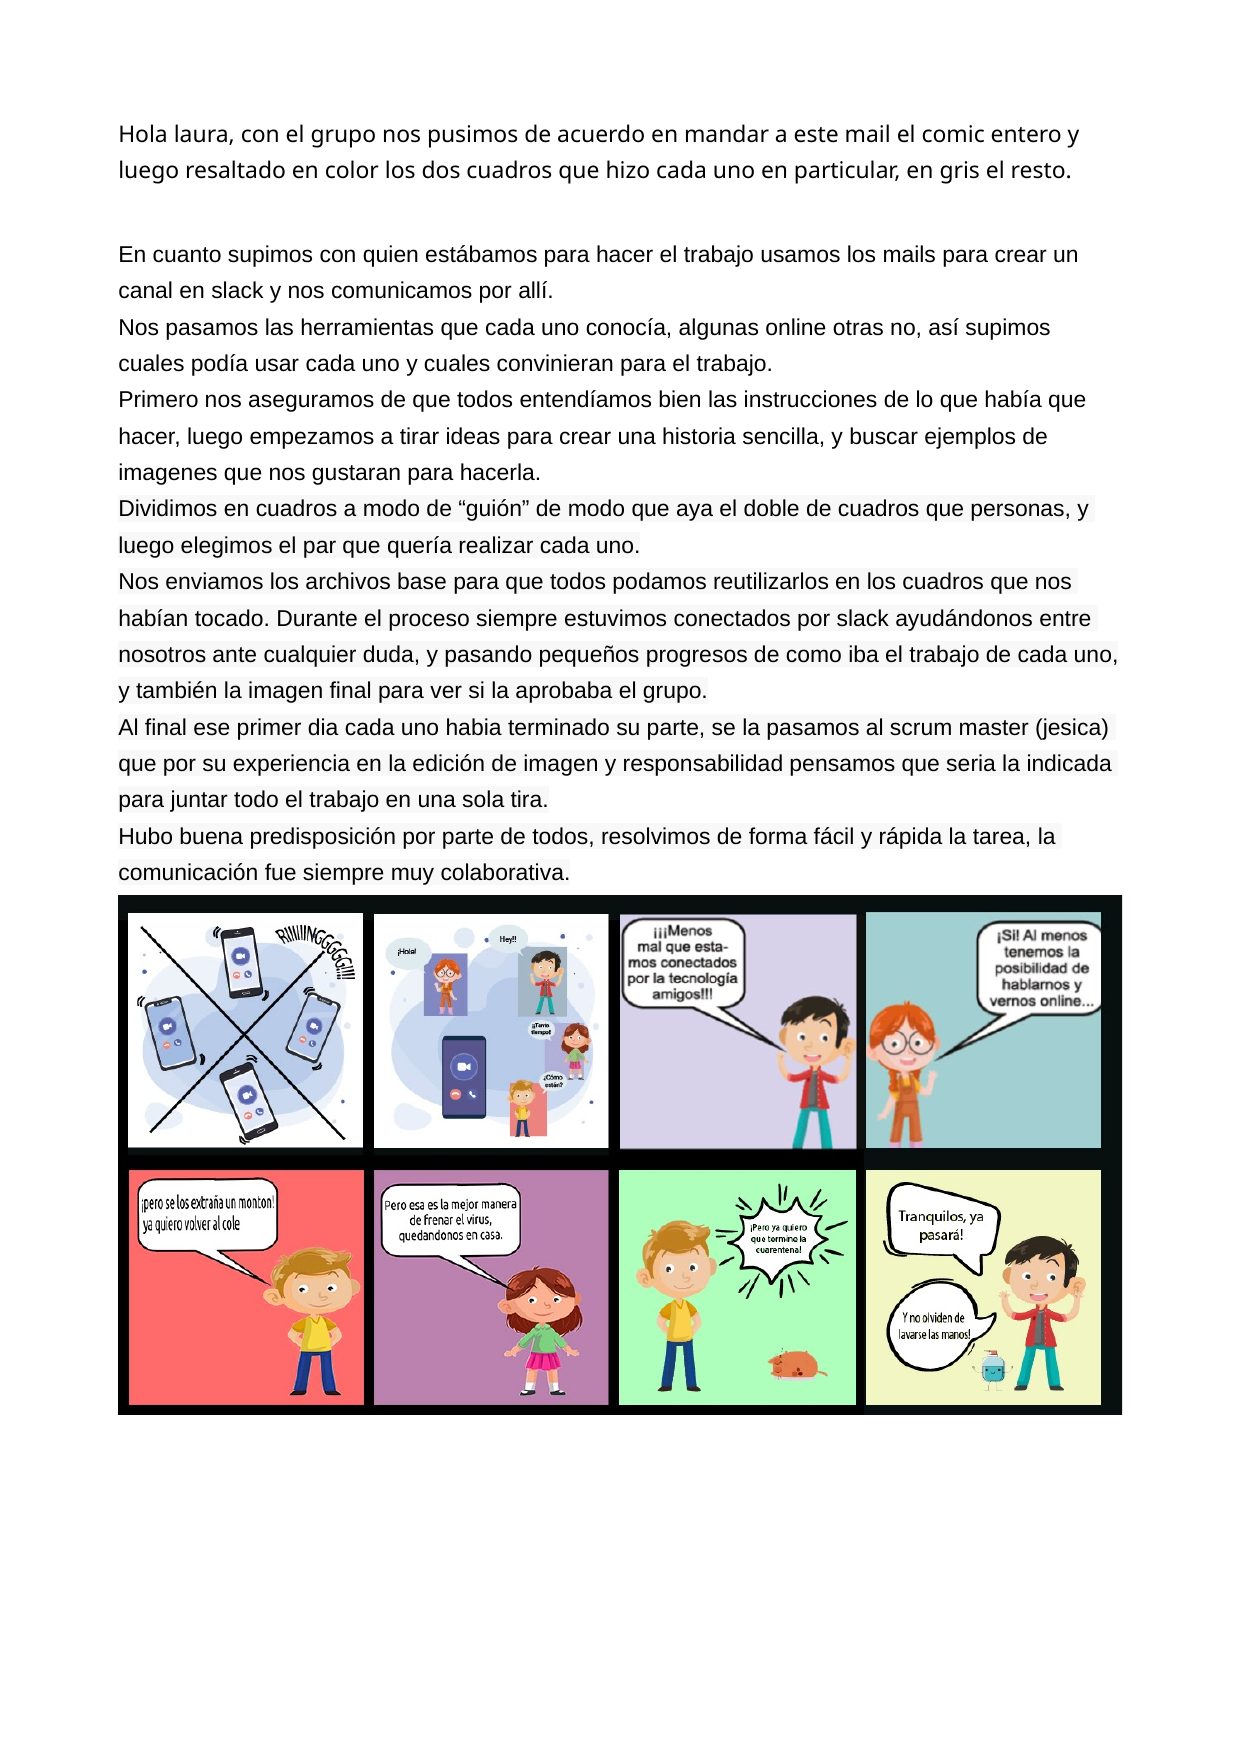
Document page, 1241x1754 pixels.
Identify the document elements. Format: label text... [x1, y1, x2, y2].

text Hubo buena predisposición por parte de todos, resolvimos de forma fácil y rápida la tarea, la comunicación fue siempre muy colaborativa. [118, 823, 1122, 885]
text Primero nos aseguramos de que todos entendíamos bien las instrucciones de lo que había que hacer, luego empezamos a tirar ideas para crear una historia sencilla, y buscar ejemplos de imagenes que nos gustaran para hacerla. [118, 386, 1122, 485]
text Nos enviamos los archivos base para que todos podamos reutilizarlos en los cuadros que nos habían tocado. Durante el proceso siempre estuvimos conectados por slack ayudándonos entre nosotros ante cualquier duda, y pasando pequeños progresos de como iba el trabajo de cada uno, y también la imagen final para ver si la aprobaba el grupo. [118, 568, 1122, 704]
picture [118, 895, 1123, 1415]
text Nos pasamos las herramientas que cada uno conocía, algunas online otras no, así supimos cuales podía usar cada uno y cuales convinieran para el trabajo. [118, 314, 1122, 376]
text Al final ese primer dia cada uno habia terminado su parte, se la pasamos al scrum master (jesica) que por su experiencia en la edición de imagen y responsabilidad pensamos que seria la indicada para juntar todo el trabajo en una sola tira. [118, 714, 1122, 813]
text En cuanto supimos con quien estábamos para hacer el trabajo usamos los mails para crear un canal en slack y nos comunicamos por allí. [118, 241, 1122, 304]
text Hola laura, con el grupo nos pusimos de acuerdo en mandar a este mail el comic entero y luego resaltado en color los dos cuadros que hizo cada uno en particular, en gris el resto. [118, 118, 1122, 185]
text Dividimos en cuadros a modo de “guión” de modo que aya el doble de cuadros que personas, y luego elegimos el par que quería realizar cada uno. [118, 495, 1122, 558]
